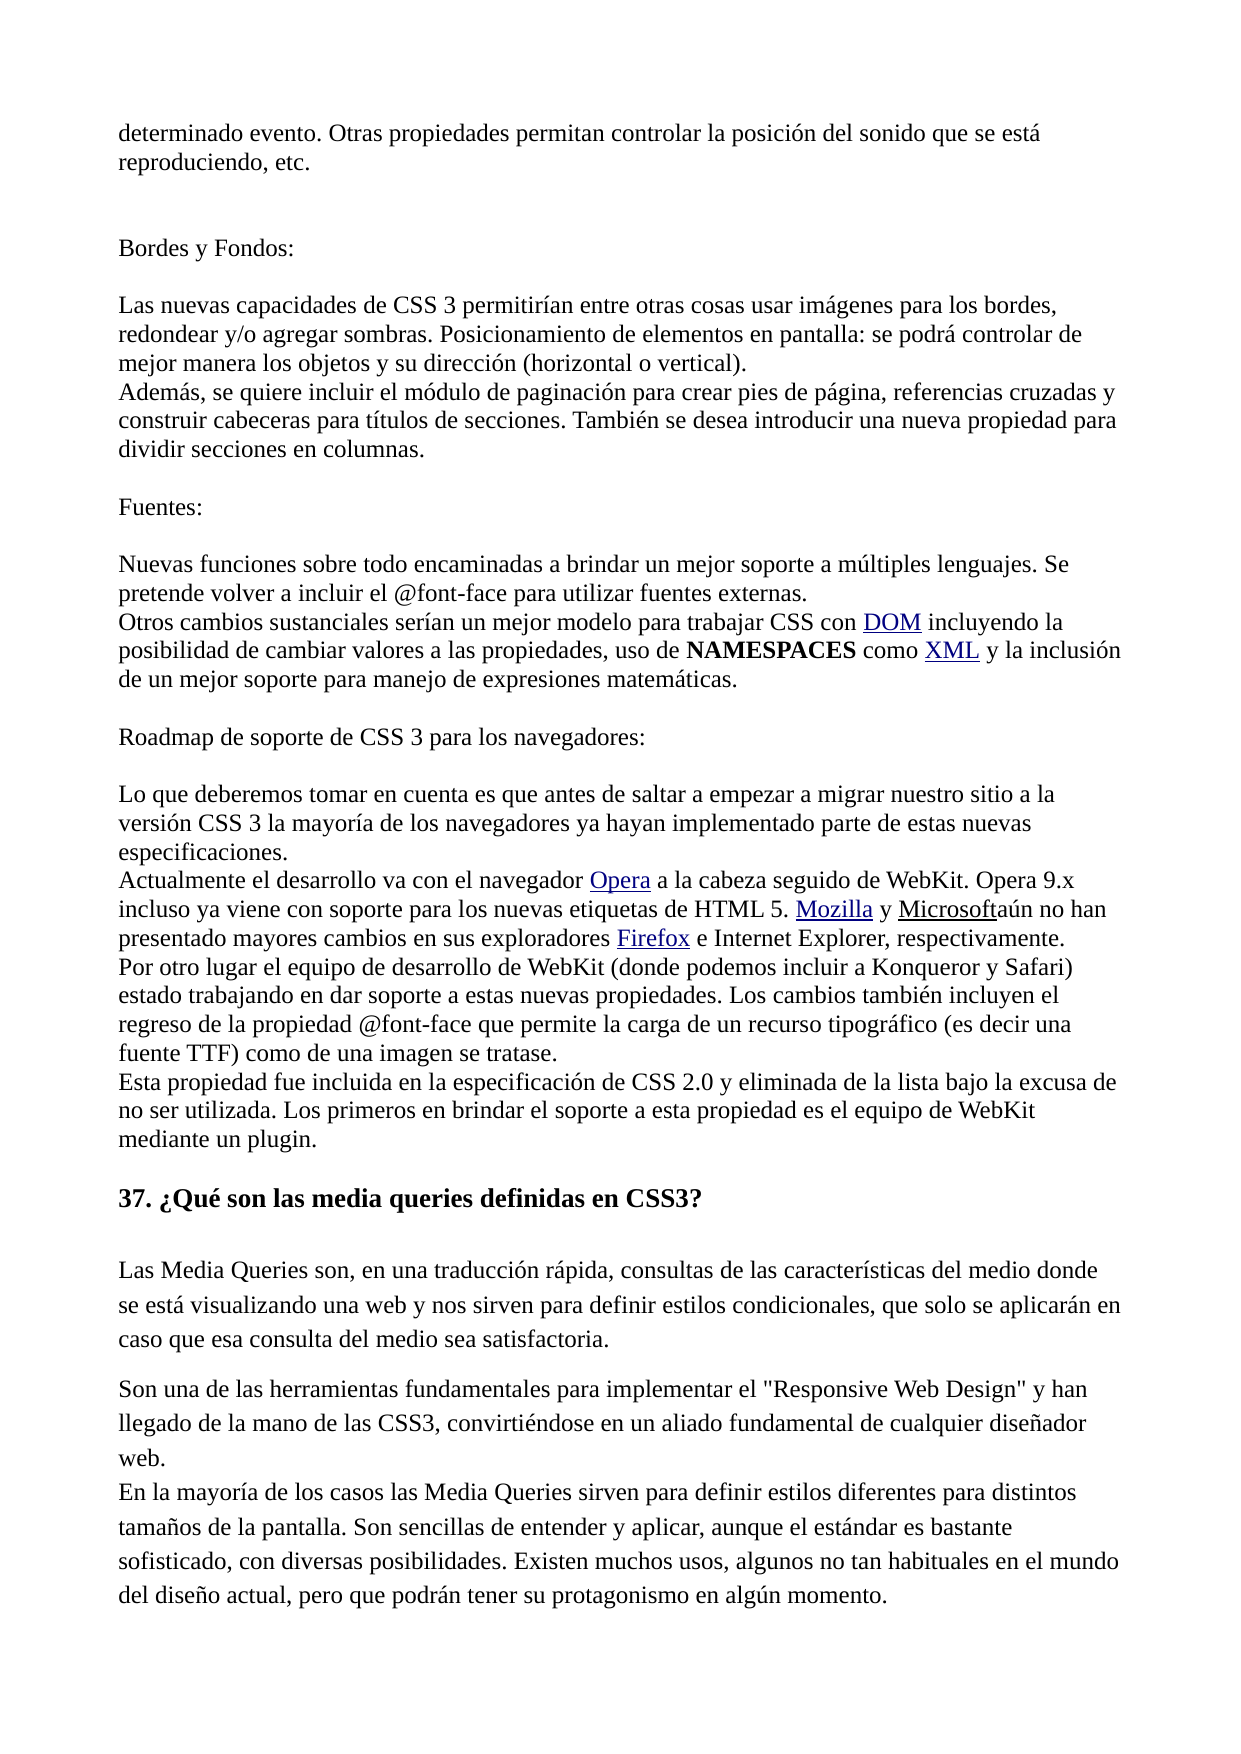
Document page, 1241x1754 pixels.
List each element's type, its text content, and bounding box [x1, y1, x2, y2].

text determinado evento. Otras propiedades permitan controlar la posición del sonido que se está reproduciendo, etc. [118, 118, 1122, 176]
text Roadmap de soporte de CSS 3 para los navegadores: [118, 722, 1122, 751]
text Son una de las herramientas fundamentales para implementar el "Responsive Web Design" y han llegado de la mano de las CSS3, convirtiéndose en un aliado fundamental de cualquier diseñador web. [118, 1374, 1122, 1471]
text Otros cambios sustanciales serían un mejor modelo para trabajar CSS con DOM incluyendo la posibilidad de cambiar valores a las propiedades, uso de NAMESPACES como XML y la inclusión de un mejor soporte para manejo de expresiones matemáticas. [118, 607, 1122, 693]
text Además, se quiere incluir el módulo de paginación para crear pies de página, referencias cruzadas y construir cabeceras para títulos de secciones. También se desea introducir una nueva propiedad para dividir secciones en columnas. [118, 377, 1122, 463]
text En la mayoría de los casos las Media Queries sirven para definir estilos diferentes para distintos tamaños de la pantalla. Son sencillas de entender y aplicar, aunque el estándar es bastante sofisticado, con diversas posibilidades. Existen muchos usos, algunos no tan habituales en el mundo del diseño actual, pero que podrán tener su protagonismo en algún momento. [118, 1477, 1122, 1609]
text Bordes y Fondos: [118, 233, 1122, 262]
text Las nuevas capacidades de CSS 3 permitirían entre otras cosas usar imágenes para los bordes, redondear y/o agregar sombras. Posicionamiento de elementos en pantalla: se podrá controlar de mejor manera los objetos y su dirección (horizontal o vertical). [118, 291, 1122, 377]
text Fuentes: [118, 492, 1122, 521]
text Nuevas funciones sobre todo encaminadas a brindar un mejor soporte a múltiples lenguajes. Se pretende volver a incluir el @font-face para utilizar fuentes externas. [118, 549, 1122, 607]
text Actualmente el desarrollo va con el navegador Opera a la cabeza seguido de WebKit. Opera 9.x incluso ya viene con soporte para los nuevas etiquetas de HTML 5. Mozilla y Microsoftaún no han presentado mayores cambios en sus exploradores Firefox e Internet Explorer, respectivamente. [118, 866, 1122, 952]
text Esta propiedad fue incluida en la especificación de CSS 2.0 y eliminada de la lista bajo la excusa de no ser utilizada. Los primeros en brindar el soporte a esta propiedad es el equipo de WebKit mediante un plugin. [118, 1067, 1122, 1153]
text Por otro lugar el equipo de desarrollo de WebKit (donde podemos incluir a Konqueror y Safari) estado trabajando en dar soporte a estas nuevas propiedades. Los cambios también incluyen el regreso de la propiedad @font-face que permite la carga de un recurso tipográfico (es decir una fuente TTF) como de una imagen se tratase. [118, 952, 1122, 1067]
text 37. ¿Qué son las media queries definidas en CSS3? [118, 1182, 1122, 1213]
text Las Media Queries son, en una traducción rápida, consultas de las características del medio donde se está visualizando una web y nos sirven para definir estilos condicionales, que solo se aplicarán en caso que esa consulta del medio sea satisfactoria. [118, 1213, 1122, 1353]
text Lo que deberemos tomar en cuenta es que antes de saltar a empezar a migrar nuestro sitio a la versión CSS 3 la mayoría de los navegadores ya hayan implementado parte de estas nuevas especificaciones. [118, 779, 1122, 866]
